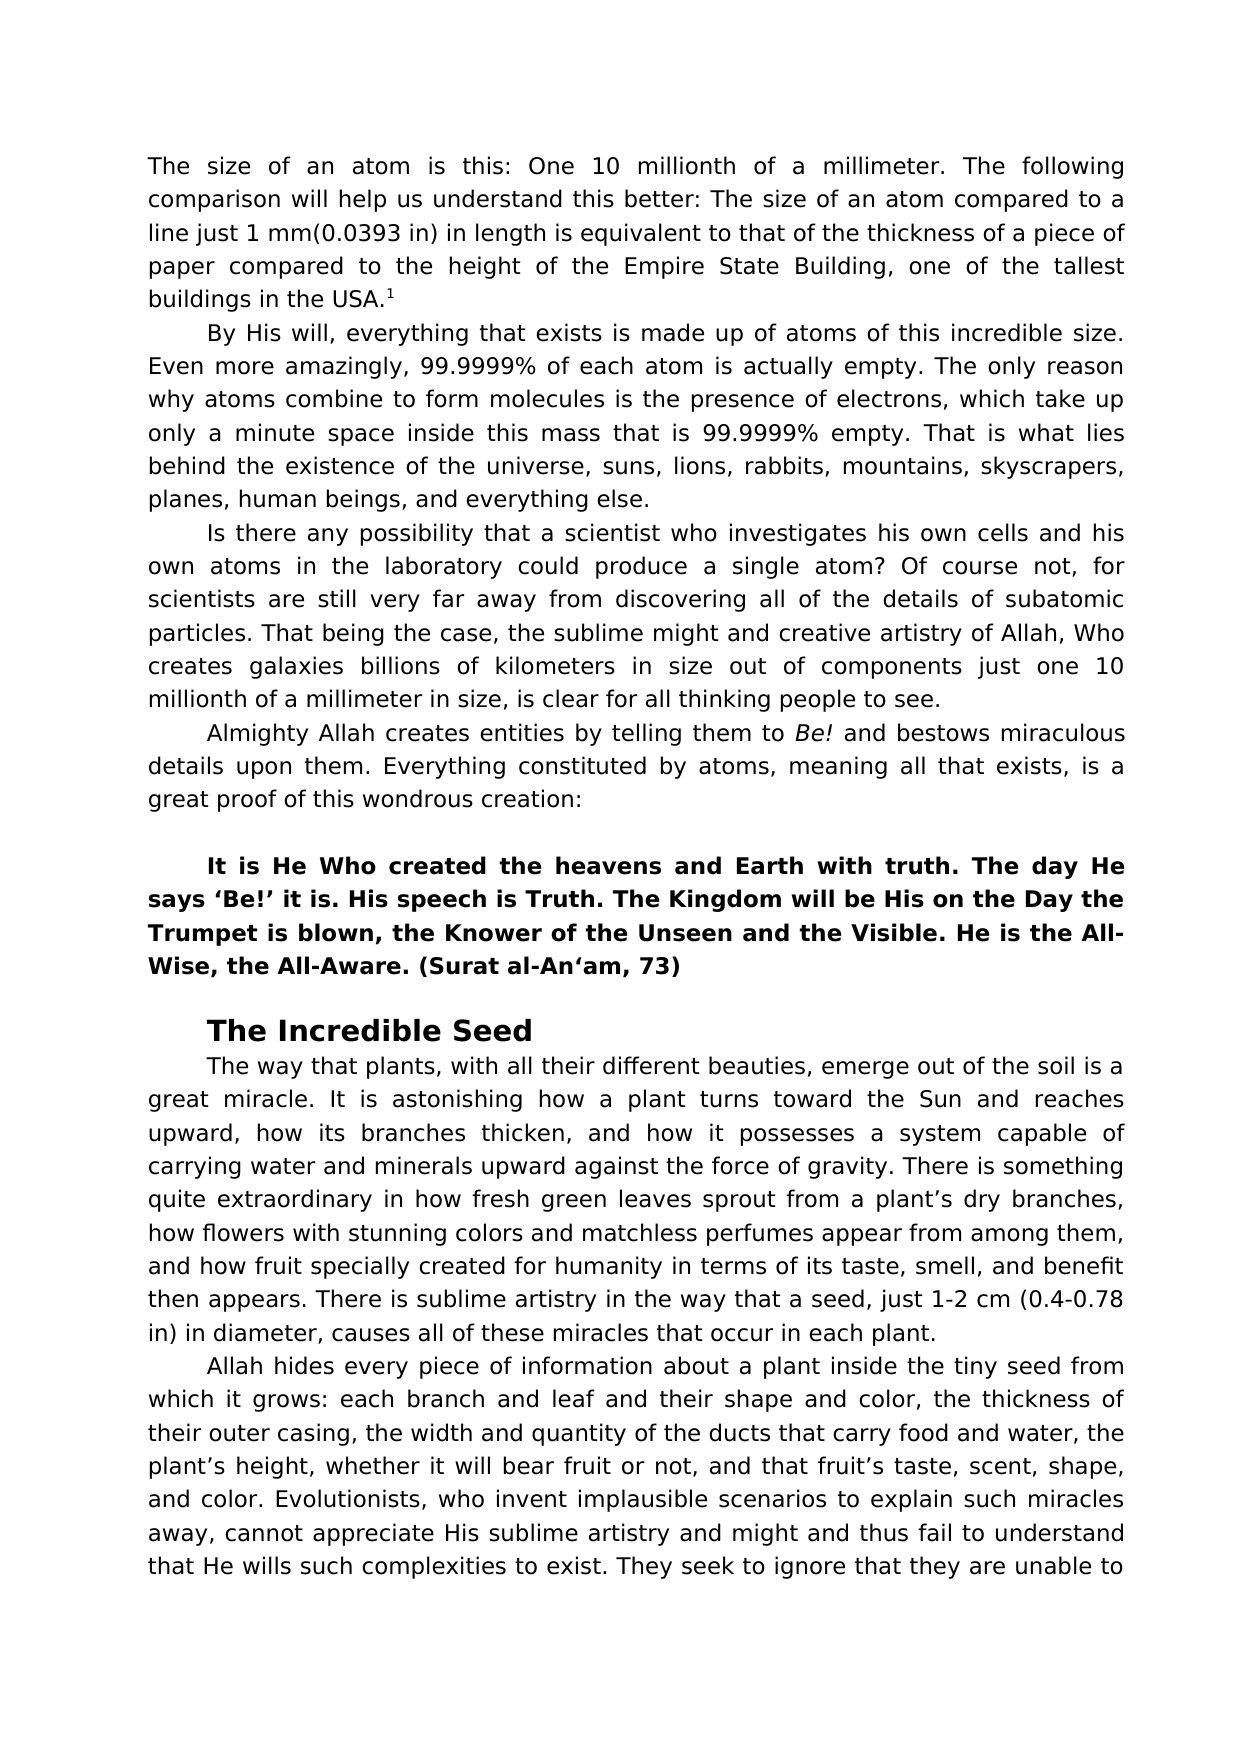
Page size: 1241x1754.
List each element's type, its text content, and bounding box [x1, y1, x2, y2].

text It is He Who created the heavens and Earth with truth. The day He says ‘Be!’ it is. His speech is Truth. The Kingdom will be His on the Day the Trumpet is blown, the Knower of the Unseen and the Visible. He is the All-Wise, the All-Aware. (Surat al-An‘am, 73) [148, 848, 1126, 981]
text The size of an atom is this: One 10 millionth of a millimeter. The following comparison will help us understand this better: The size of an atom compared to a line just 1 mm(0.0393 in) in length is equivalent to that of the thickness of a piece of paper compared to the height of the Empire State Building, one of the tallest buildings in the USA.1 [148, 148, 1126, 314]
text Allah hides every piece of information about a plant inside the tiny seed from which it grows: each branch and leaf and their shape and color, the thickness of their outer casing, the width and quantity of the ducts that carry food and water, the plant’s height, whether it will bear fruit or not, and that fruit’s taste, scent, shape, and color. Evolutionists, who invent implausible scenarios to explain such miracles away, cannot appreciate His sublime artistry and might and thus fail to understand that He wills such complexities to exist. They seek to ignore that they are unable to [148, 1348, 1126, 1581]
text The Incredible Seed [148, 1014, 1126, 1048]
text By His will, everything that exists is made up of atoms of this incredible size. Even more amazingly, 99.9999% of each atom is actually empty. The only reason why atoms combine to form molecules is the presence of electrons, which take up only a minute space inside this mass that is 99.9999% empty. That is what lies behind the existence of the universe, suns, lions, rabbits, mountains, skyscrapers, planes, human beings, and everything else. [148, 314, 1126, 514]
text Almighty Allah creates entities by telling them to Be! and bestows miraculous details upon them. Everything constituted by atoms, meaning all that exists, is a great proof of this wondrous creation: [148, 714, 1126, 814]
text The way that plants, with all their different beauties, emerge out of the soil is a great miracle. It is astonishing how a plant turns toward the Sun and reaches upward, how its branches thicken, and how it possesses a system capable of carrying water and minerals upward against the force of gravity. There is something quite extraordinary in how fresh green leaves sprout from a plant’s dry branches, how flowers with stunning colors and matchless perfumes appear from among them, and how fruit specially created for humanity in terms of its taste, smell, and benefit then appears. There is sublime artistry in the way that a seed, just 1-2 cm (0.4-0.78 in) in diameter, causes all of these miracles that occur in each plant. [148, 1048, 1126, 1348]
text Is there any possibility that a scientist who investigates his own cells and his own atoms in the laboratory could produce a single atom? Of course not, for scientists are still very far away from discovering all of the details of subatomic particles. That being the case, the sublime might and creative artistry of Allah, Who creates galaxies billions of kilometers in size out of components just one 10 millionth of a millimeter in size, is clear for all thinking people to see. [148, 514, 1126, 714]
